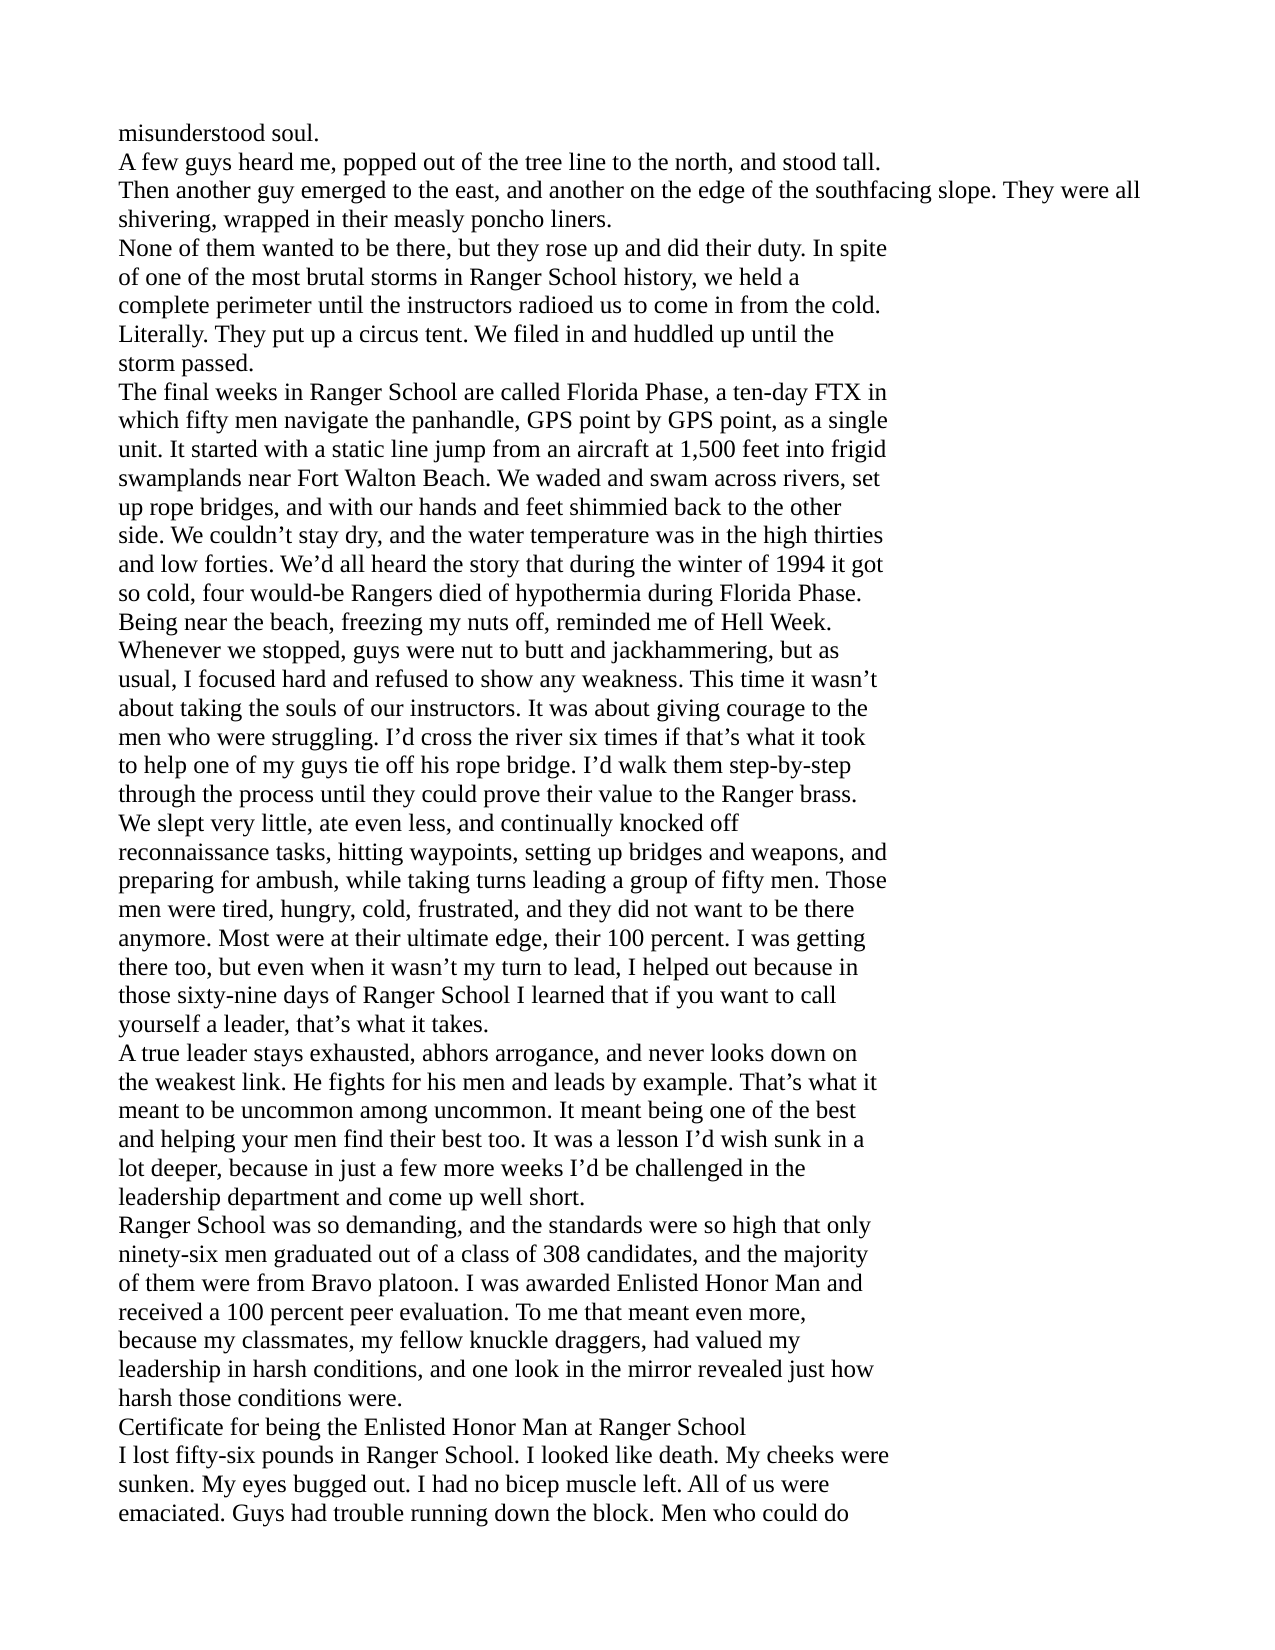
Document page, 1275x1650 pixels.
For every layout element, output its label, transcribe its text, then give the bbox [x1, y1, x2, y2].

text which fifty men navigate the panhandle, GPS point by GPS point, as a single [118, 406, 1157, 434]
text A few guys heard me, popped out of the tree line to the north, and stood tall. [118, 147, 1157, 176]
text sunken. My eyes bugged out. I had no bicep muscle left. All of us were [118, 1469, 1157, 1498]
text about taking the souls of our instructors. It was about giving courage to the [118, 693, 1157, 722]
text and low forties. We’d all heard the story that during the winter of 1994 it got [118, 549, 1157, 578]
text leadership in harsh conditions, and one look in the mirror revealed just how [118, 1354, 1157, 1383]
text Whenever we stopped, guys were nut to butt and jackhammering, but as [118, 636, 1157, 664]
text because my classmates, my fellow knuckle draggers, had valued my [118, 1326, 1157, 1354]
text Being near the beach, freezing my nuts off, reminded me of Hell Week. [118, 607, 1157, 636]
text misunderstood soul. [118, 118, 1157, 147]
text harsh those conditions were. [118, 1383, 1157, 1412]
text lot deeper, because in just a few more weeks I’d be challenged in the [118, 1153, 1157, 1182]
text men who were struggling. I’d cross the river six times if that’s what it took [118, 722, 1157, 751]
text men were tired, hungry, cold, frustrated, and they did not want to be there [118, 894, 1157, 923]
text and helping your men find their best too. It was a lesson I’d wish sunk in a [118, 1124, 1157, 1153]
text A true leader stays exhausted, abhors arrogance, and never looks down on [118, 1038, 1157, 1067]
text those sixty-nine days of Ranger School I learned that if you want to call [118, 981, 1157, 1009]
text reconnaissance tasks, hitting waypoints, setting up bridges and weapons, and [118, 837, 1157, 866]
text preparing for ambush, while taking turns leading a group of fifty men. Those [118, 866, 1157, 894]
text there too, but even when it wasn’t my turn to lead, I helped out because in [118, 952, 1157, 981]
text the weakest link. He fights for his men and leads by example. That’s what it [118, 1067, 1157, 1096]
text through the process until they could prove their value to the Ranger brass. [118, 779, 1157, 808]
text to help one of my guys tie off his rope bridge. I’d walk them step-by-step [118, 751, 1157, 779]
text of them were from Bravo platoon. I was awarded Enlisted Honor Man and [118, 1268, 1157, 1297]
text so cold, four would-be Rangers died of hypothermia during Florida Phase. [118, 578, 1157, 607]
text swamplands near Fort Walton Beach. We waded and swam across rivers, set [118, 463, 1157, 492]
text unit. It started with a static line jump from an aircraft at 1,500 feet into frigid [118, 434, 1157, 463]
text received a 100 percent peer evaluation. To me that meant even more, [118, 1297, 1157, 1326]
text of one of the most brutal storms in Ranger School history, we held a [118, 262, 1157, 291]
text side. We couldn’t stay dry, and the water temperature was in the high thirties [118, 521, 1157, 549]
text Certificate for being the Enlisted Honor Man at Ranger School [118, 1412, 1157, 1441]
text We slept very little, ate even less, and continually knocked off [118, 808, 1157, 837]
text ninety-six men graduated out of a class of 308 candidates, and the majority [118, 1239, 1157, 1268]
text yourself a leader, that’s what it takes. [118, 1009, 1157, 1038]
text anymore. Most were at their ultimate edge, their 100 percent. I was getting [118, 923, 1157, 952]
text Then another guy emerged to the east, and another on the edge of the southfacing slope. They were all shivering, wrapped in their measly poncho liners. [118, 176, 1157, 233]
text storm passed. [118, 348, 1157, 377]
text Ranger School was so demanding, and the standards were so high that only [118, 1211, 1157, 1239]
text The final weeks in Ranger School are called Florida Phase, a ten-day FTX in [118, 377, 1157, 406]
text complete perimeter until the instructors radioed us to come in from the cold. [118, 291, 1157, 319]
text up rope bridges, and with our hands and feet shimmied back to the other [118, 492, 1157, 521]
text leadership department and come up well short. [118, 1182, 1157, 1211]
text None of them wanted to be there, but they rose up and did their duty. In spite [118, 233, 1157, 262]
text Literally. They put up a circus tent. We filed in and huddled up until the [118, 319, 1157, 348]
text emaciated. Guys had trouble running down the block. Men who could do [118, 1498, 1157, 1527]
text usual, I focused hard and refused to show any weakness. This time it wasn’t [118, 664, 1157, 693]
text meant to be uncommon among uncommon. It meant being one of the best [118, 1096, 1157, 1124]
text I lost fifty-six pounds in Ranger School. I looked like death. My cheeks were [118, 1441, 1157, 1469]
